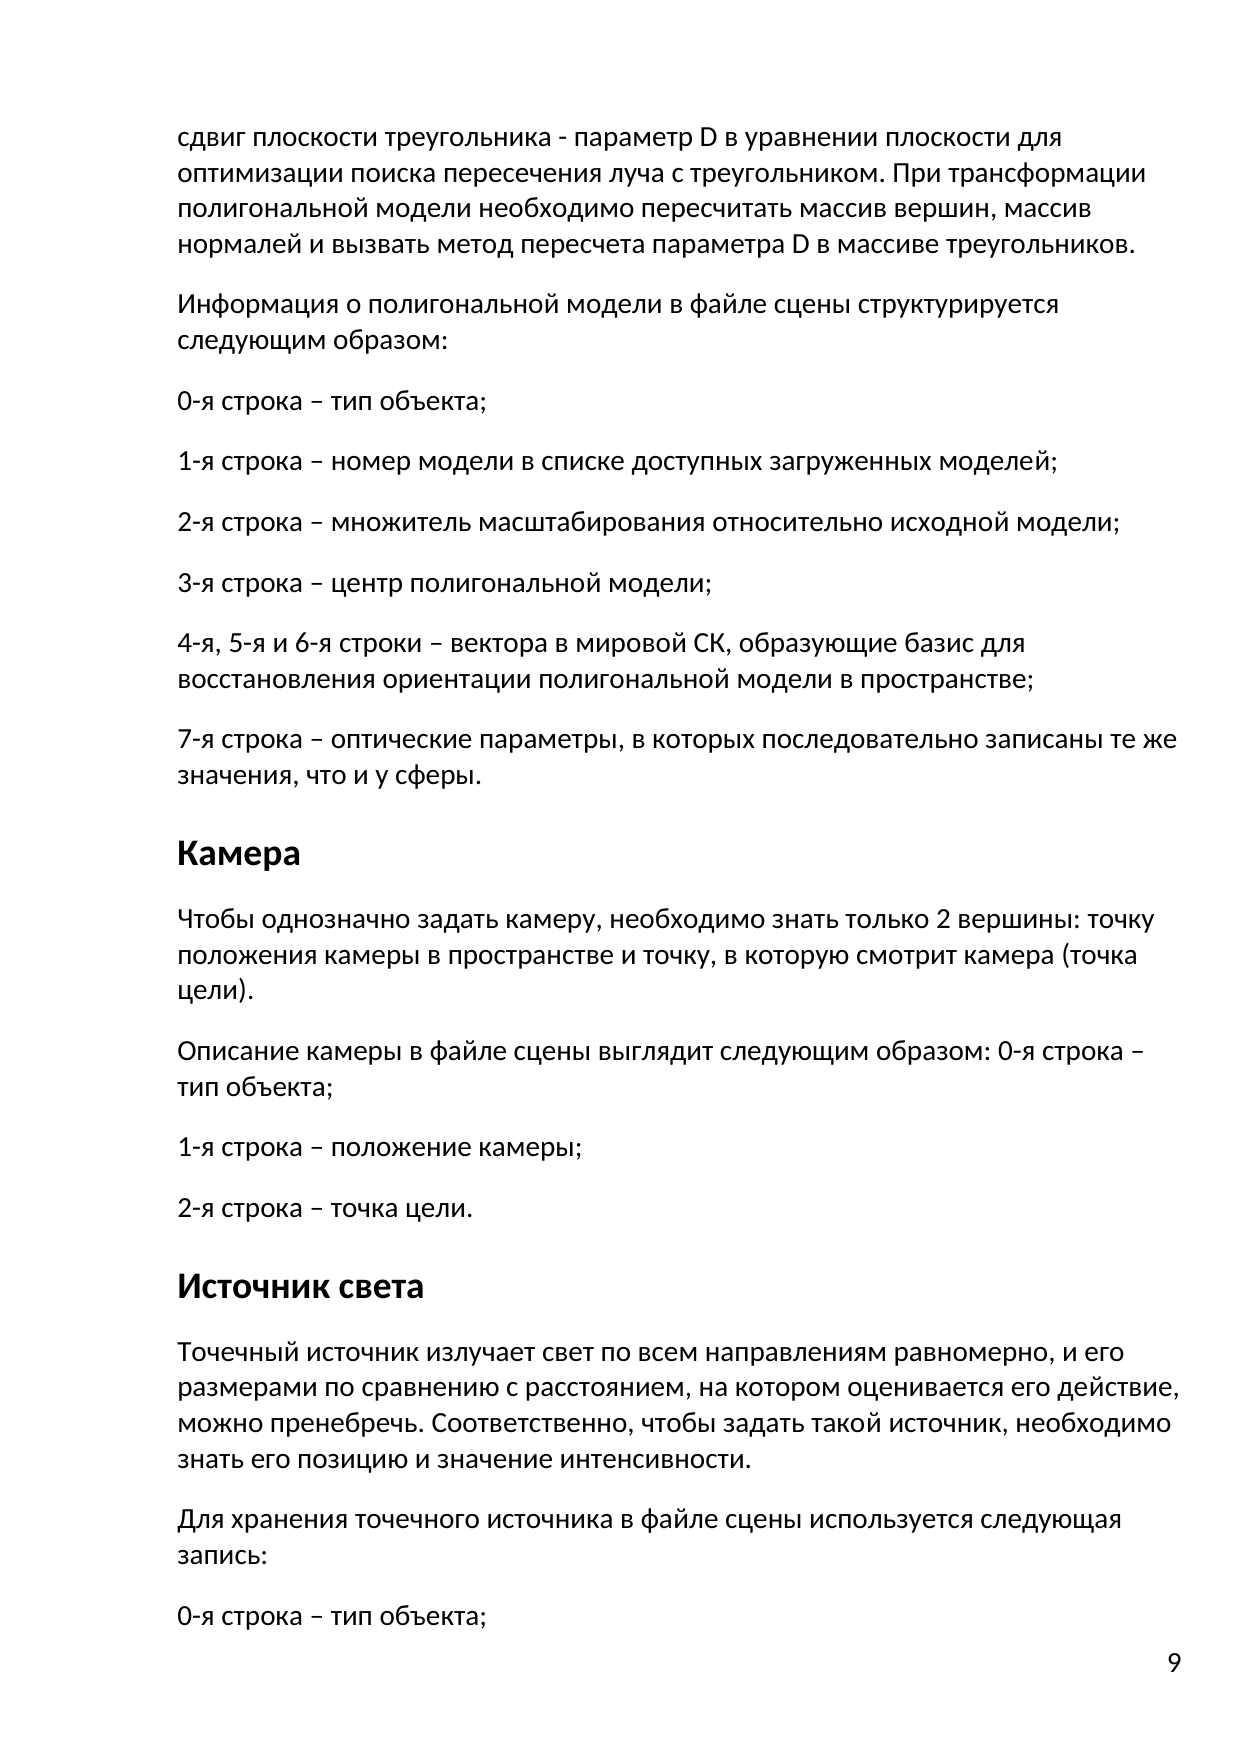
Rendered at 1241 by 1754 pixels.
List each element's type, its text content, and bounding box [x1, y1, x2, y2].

text 0-я строка – тип объекта; [177, 1597, 1181, 1632]
text Описание камеры в файле сцены выглядит следующим образом: 0-я строка – тип объекта; [177, 1032, 1181, 1103]
text 2-я строка – точка цели. [177, 1189, 1181, 1224]
subtitle Камера [177, 829, 1181, 875]
text сдвиг плоскости треугольника - параметр D в уравнении плоскости для оптимизации поиска пересечения луча с треугольником. При трансформации полигональной модели необходимо пересчитать массив вершин, массив нормалей и вызвать метод пересчета параметра D в массиве треугольников. [177, 118, 1181, 261]
text 3-я строка – центр полигональной модели; [177, 564, 1181, 599]
text 4-я, 5-я и 6-я строки – вектора в мировой СК, образующие базис для восстановления ориентации полигональной модели в пространстве; [177, 624, 1181, 696]
text Информация о полигональной модели в файле сцены структурируется следующим образом: [177, 286, 1181, 357]
text 1-я строка – номер модели в списке доступных загруженных моделей; [177, 442, 1181, 478]
text 2-я строка – множитель масштабирования относительно исходной модели; [177, 503, 1181, 539]
text Для хранения точечного источника в файле сцены используется следующая запись: [177, 1500, 1181, 1572]
text Точечный источник излучает свет по всем направлениям равномерно, и его размерами по сравнению с расстоянием, на котором оценивается его действие, можно пренебречь. Соответственно, чтобы задать такой источник, необходимо знать его позицию и значение интенсивности. [177, 1333, 1181, 1475]
text 0-я строка – тип объекта; [177, 382, 1181, 417]
text 1-я строка – положение камеры; [177, 1128, 1181, 1164]
text 7-я строка – оптические параметры, в которых последовательно записаны те же значения, что и у сферы. [177, 721, 1181, 792]
text Чтобы однозначно задать камеру, необходимо знать только 2 вершины: точку положения камеры в пространстве и точку, в которую смотрит камера (точка цели). [177, 900, 1181, 1007]
subtitle Источник света [177, 1262, 1181, 1308]
